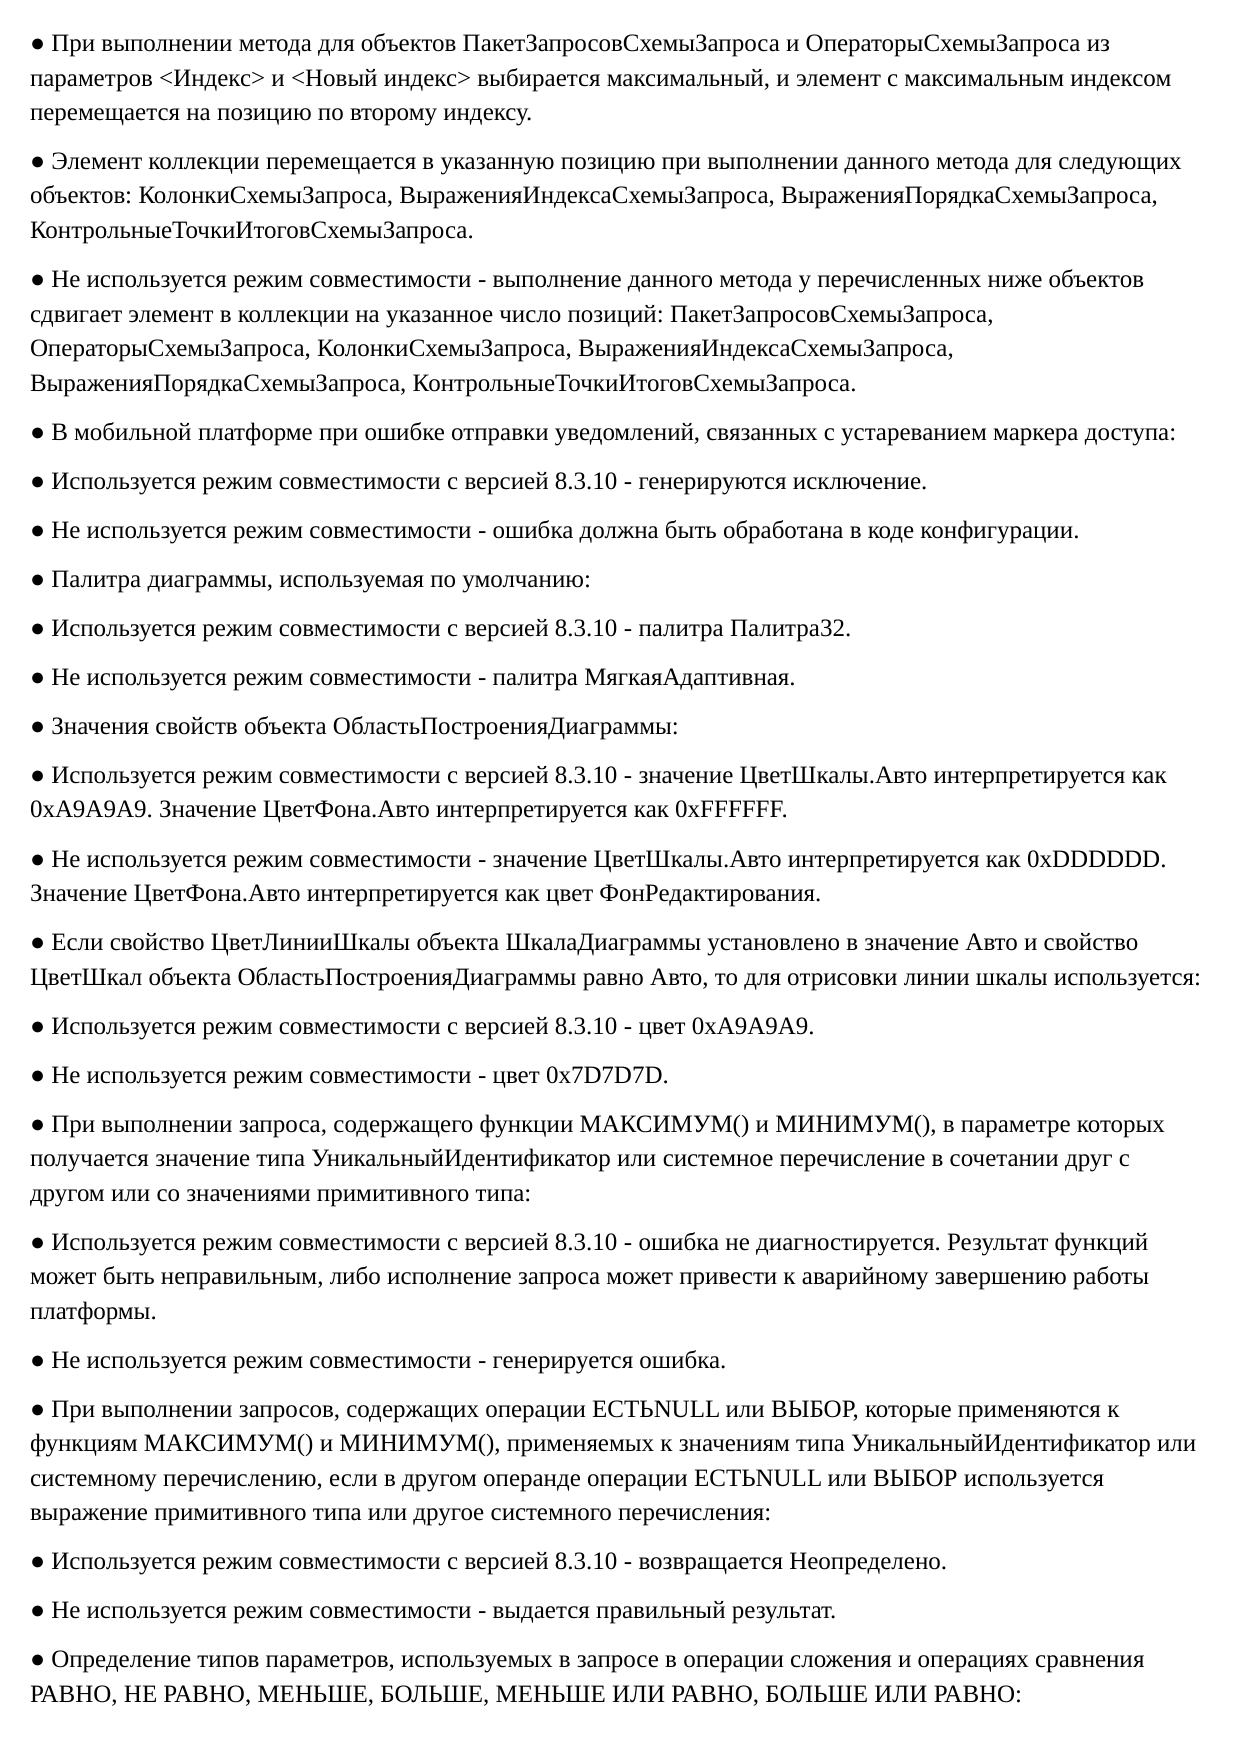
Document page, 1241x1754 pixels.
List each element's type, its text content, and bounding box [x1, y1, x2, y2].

text ● Значения свойств объекта ОбластьПостроенияДиаграммы: [30, 711, 1211, 740]
text ● При выполнении метода для объектов ПакетЗапросовСхемыЗапроса и ОператорыСхемыЗапроса из параметров <Индекс> и <Новый индекс> выбирается максимальный, и элемент с максимальным индексом перемещается на позицию по второму индексу. [30, 28, 1211, 126]
text ● Определение типов параметров, используемых в запросе в операции сложения и операциях сравнения РАВНО, НЕ РАВНО, МЕНЬШЕ, БОЛЬШЕ, МЕНЬШЕ ИЛИ РАВНО, БОЛЬШЕ ИЛИ РАВНО: [30, 1644, 1211, 1708]
text ● Если свойство ЦветЛинииШкалы объекта ШкалаДиаграммы установлено в значение Авто и свойство ЦветШкал объекта ОбластьПостроенияДиаграммы равно Авто, то для отрисовки линии шкалы используется: [30, 927, 1211, 990]
text ● Не используется режим совместимости ‑ генерируется ошибка. [30, 1345, 1211, 1374]
text ● Не используется режим совместимости ‑ выдается правильный результат. [30, 1596, 1211, 1624]
text ● В мобильной платформе при ошибке отправки уведомлений, связанных с устареванием маркера доступа: [30, 417, 1211, 445]
text ● Не используется режим совместимости ‑ значение ЦветШкалы.Авто интерпретируется как 0xDDDDDD. Значение ЦветФона.Авто интерпретируется как цвет ФонРедактирования. [30, 844, 1211, 907]
text ● Элемент коллекции перемещается в указанную позицию при выполнении данного метода для следующих объектов: КолонкиСхемыЗапроса, ВыраженияИндексаСхемыЗапроса, ВыраженияПорядкаСхемыЗапроса, КонтрольныеТочкиИтоговСхемыЗапроса. [30, 146, 1211, 244]
text ● Используется режим совместимости с версией 8.3.10 ‑ возвращается Неопределено. [30, 1546, 1211, 1575]
text ● Используется режим совместимости с версией 8.3.10 ‑ генерируются исключение. [30, 466, 1211, 494]
text ● При выполнении запроса, содержащего функции МАКСИМУМ() и МИНИМУМ(), в параметре которых получается значение типа УникальныйИдентификатор или системное перечисление в сочетании друг с другом или со значениями примитивного типа: [30, 1109, 1211, 1207]
text ● Не используется режим совместимости ‑ цвет 0x7D7D7D. [30, 1060, 1211, 1088]
text ● Используется режим совместимости с версией 8.3.10 ‑ ошибка не диагностируется. Результат функций может быть неправильным, либо исполнение запроса может привести к аварийному завершению работы платформы. [30, 1227, 1211, 1324]
text ● При выполнении запросов, содержащих операции ЕСТЬNULL или ВЫБОР, которые применяются к функциям МАКСИМУМ() и МИНИМУМ(), применяемых к значениям типа УникальныйИдентификатор или системному перечислению, если в другом операнде операции ЕСТЬNULL или ВЫБОР используется выражение примитивного типа или другое системного перечисления: [30, 1394, 1211, 1526]
text ● Не используется режим совместимости ‑ выполнение данного метода у перечисленных ниже объектов сдвигает элемент в коллекции на указанное число позиций: ПакетЗапросовСхемыЗапроса, ОператорыСхемыЗапроса, КолонкиСхемыЗапроса, ВыраженияИндексаСхемыЗапроса, ВыраженияПорядкаСхемыЗапроса, КонтрольныеТочкиИтоговСхемыЗапроса. [30, 264, 1211, 396]
text ● Палитра диаграммы, используемая по умолчанию: [30, 564, 1211, 593]
text ● Не используется режим совместимости ‑ палитра МягкаяАдаптивная. [30, 662, 1211, 691]
text ● Используется режим совместимости с версией 8.3.10 ‑ палитра Палитра32. [30, 613, 1211, 642]
text ● Используется режим совместимости с версией 8.3.10 ‑ цвет 0xA9A9A9. [30, 1011, 1211, 1039]
text ● Используется режим совместимости с версией 8.3.10 ‑ значение ЦветШкалы.Авто интерпретируется как 0xA9A9A9. Значение ЦветФона.Авто интерпретируется как 0xFFFFFF. [30, 760, 1211, 823]
text ● Не используется режим совместимости ‑ ошибка должна быть обработана в коде конфигурации. [30, 515, 1211, 543]
